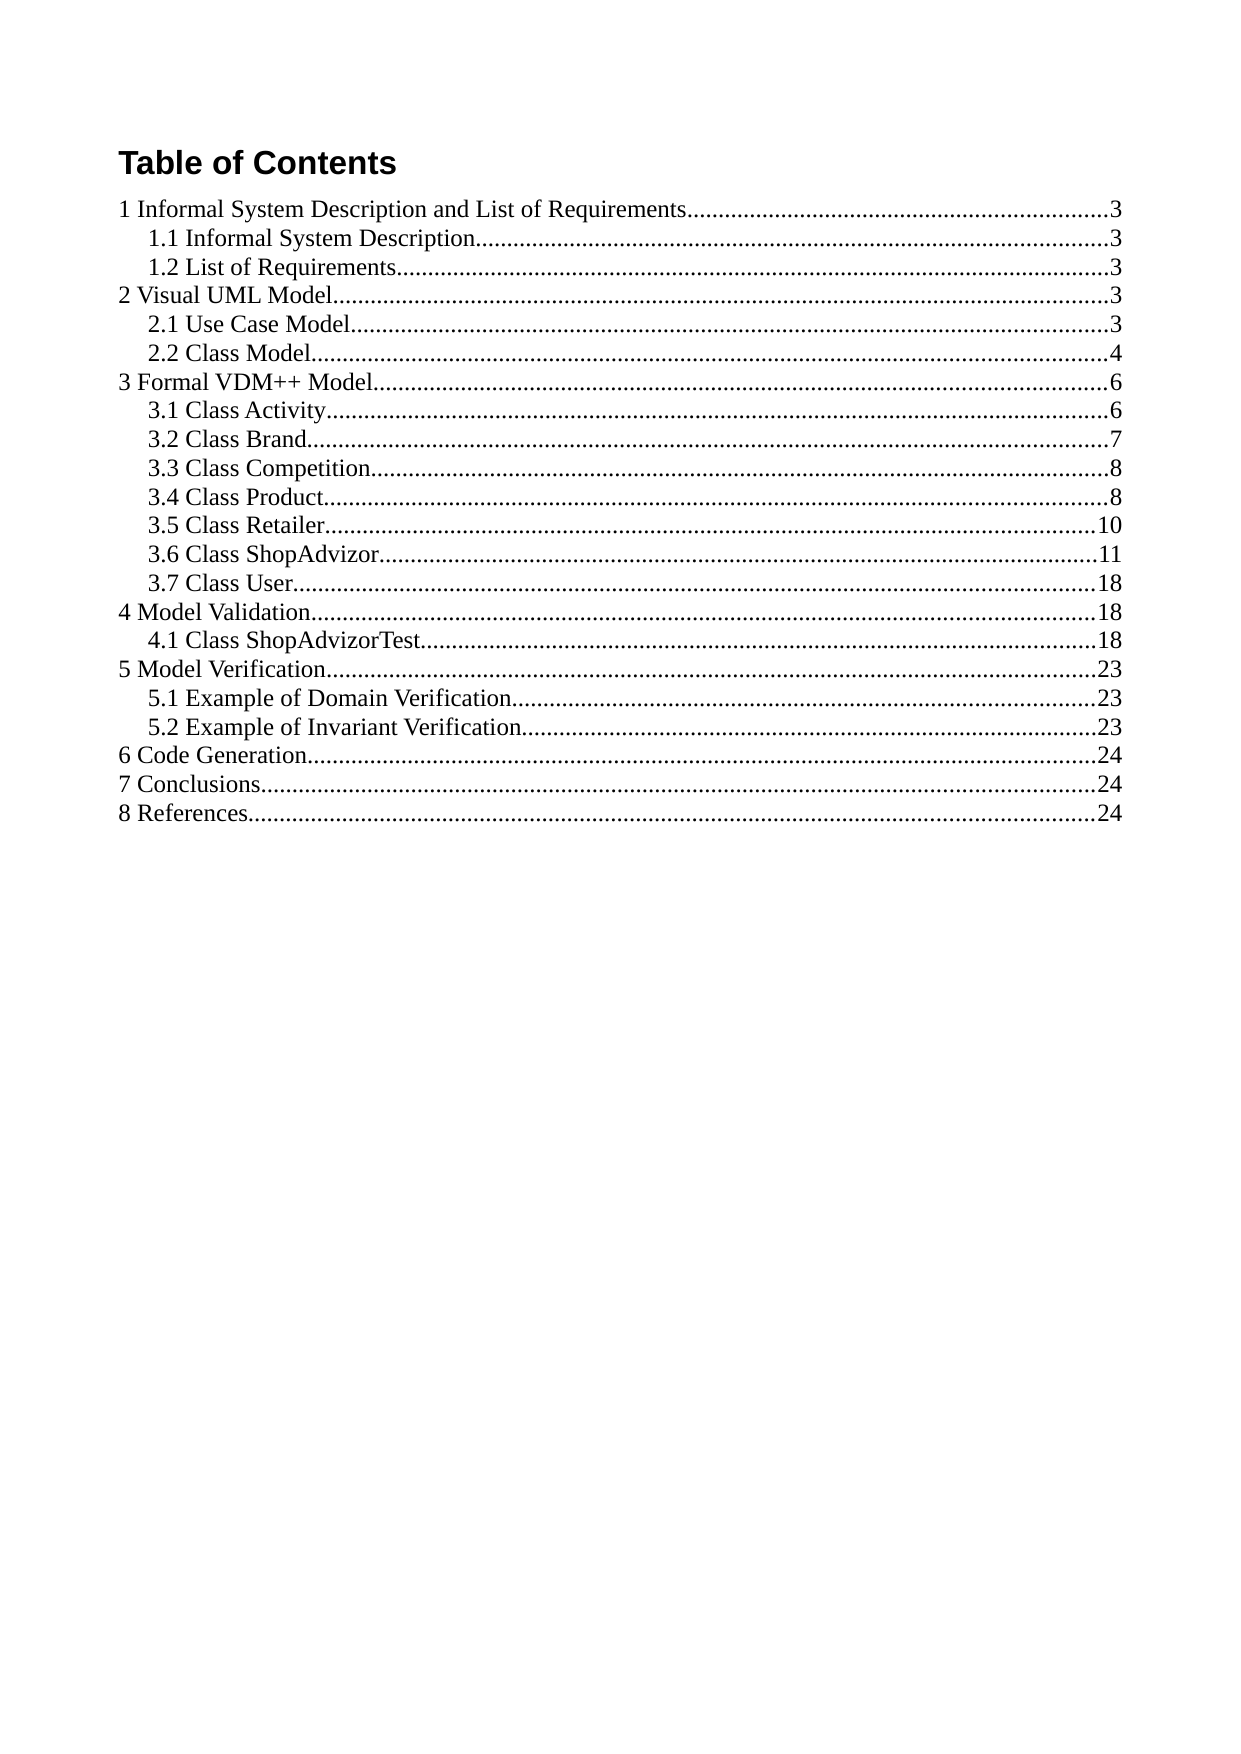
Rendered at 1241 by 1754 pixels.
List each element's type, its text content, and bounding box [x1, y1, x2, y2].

text 5 Model Verification 23 [118, 654, 1122, 683]
text 3 Formal VDM++ Model 6 [118, 367, 1122, 395]
text 2 Visual UML Model 3 [118, 280, 1122, 309]
text 1 Informal System Description and List of Requirements 3 [118, 194, 1122, 223]
text 8 References 24 [118, 798, 1122, 827]
text 4.1 Class ShopAdvizorTest 18 [148, 625, 1122, 654]
text 3.4 Class Product 8 [148, 482, 1122, 510]
text 1.1 Informal System Description 3 [148, 223, 1122, 252]
text 3.7 Class User 18 [148, 568, 1122, 597]
text 3.1 Class Activity 6 [148, 395, 1122, 424]
text 7 Conclusions 24 [118, 769, 1122, 798]
text 4 Model Validation 18 [118, 597, 1122, 625]
text 2.2 Class Model 4 [148, 338, 1122, 367]
text 3.5 Class Retailer 10 [148, 510, 1122, 539]
text 1.2 List of Requirements 3 [148, 252, 1122, 280]
text 3.6 Class ShopAdvizor 11 [148, 539, 1122, 568]
text 2.1 Use Case Model 3 [148, 309, 1122, 338]
text 6 Code Generation 24 [118, 740, 1122, 769]
subtitle Table of Contents [118, 143, 1122, 182]
text 5.2 Example of Invariant Verification 23 [148, 712, 1122, 740]
text 5.1 Example of Domain Verification 23 [148, 683, 1122, 712]
text 3.3 Class Competition 8 [148, 453, 1122, 482]
text 3.2 Class Brand 7 [148, 424, 1122, 453]
